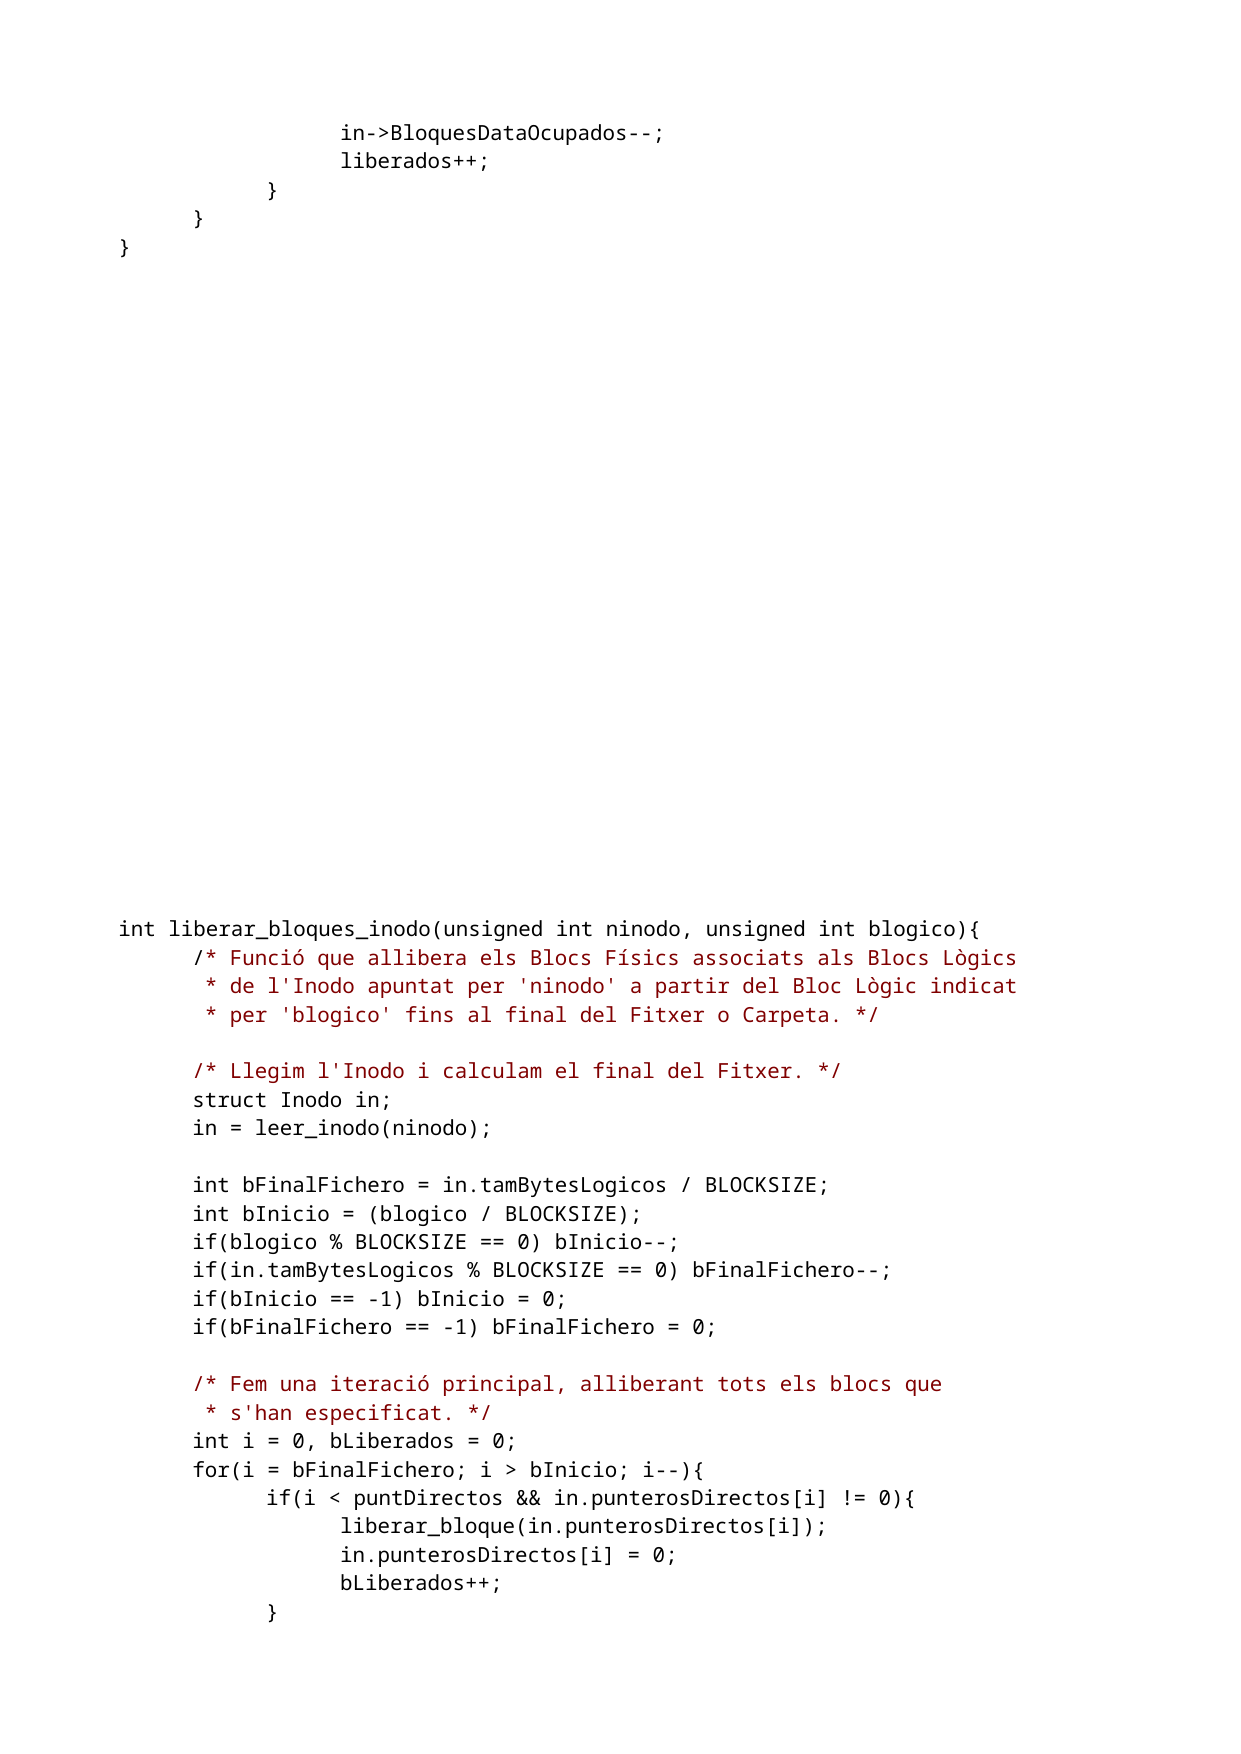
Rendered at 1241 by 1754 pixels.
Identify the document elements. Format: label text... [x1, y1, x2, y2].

text liberados++; [118, 147, 1122, 175]
text /* Llegim l'Inodo i calculam el final del Fitxer. */ [118, 1057, 1122, 1085]
text liberar_bloque(in.punterosDirectos[i]); [118, 1512, 1122, 1540]
text } [118, 175, 1122, 203]
text in->BloquesDataOcupados--; [118, 118, 1122, 147]
text } [118, 203, 1122, 232]
text for(i = bFinalFichero; i > bInicio; i--){ [118, 1455, 1122, 1483]
text struct Inodo in; [118, 1085, 1122, 1113]
text /* Funció que allibera els Blocs Físics associats als Blocs Lògics [118, 943, 1122, 971]
text if(bFinalFichero == -1) bFinalFichero = 0; [118, 1312, 1122, 1341]
text if(i < puntDirectos && in.punterosDirectos[i] != 0){ [118, 1483, 1122, 1512]
text } [118, 1597, 1122, 1625]
text } [118, 232, 1122, 260]
text in.punterosDirectos[i] = 0; [118, 1540, 1122, 1568]
text * s'han especificat. */ [118, 1398, 1122, 1426]
text if(blogico % BLOCKSIZE == 0) bInicio--; [118, 1227, 1122, 1256]
text int i = 0, bLiberados = 0; [118, 1426, 1122, 1455]
text /* Fem una iteració principal, alliberant tots els blocs que [118, 1369, 1122, 1398]
text int bInicio = (blogico / BLOCKSIZE); [118, 1199, 1122, 1227]
text if(bInicio == -1) bInicio = 0; [118, 1284, 1122, 1312]
text bLiberados++; [118, 1568, 1122, 1597]
text int liberar_bloques_inodo(unsigned int ninodo, unsigned int blogico){ [118, 914, 1122, 943]
text * de l'Inodo apuntat per 'ninodo' a partir del Bloc Lògic indicat [118, 971, 1122, 1000]
text * per 'blogico' fins al final del Fitxer o Carpeta. */ [118, 1000, 1122, 1028]
text if(in.tamBytesLogicos % BLOCKSIZE == 0) bFinalFichero--; [118, 1256, 1122, 1284]
text int bFinalFichero = in.tamBytesLogicos / BLOCKSIZE; [118, 1170, 1122, 1199]
text in = leer_inodo(ninodo); [118, 1113, 1122, 1142]
